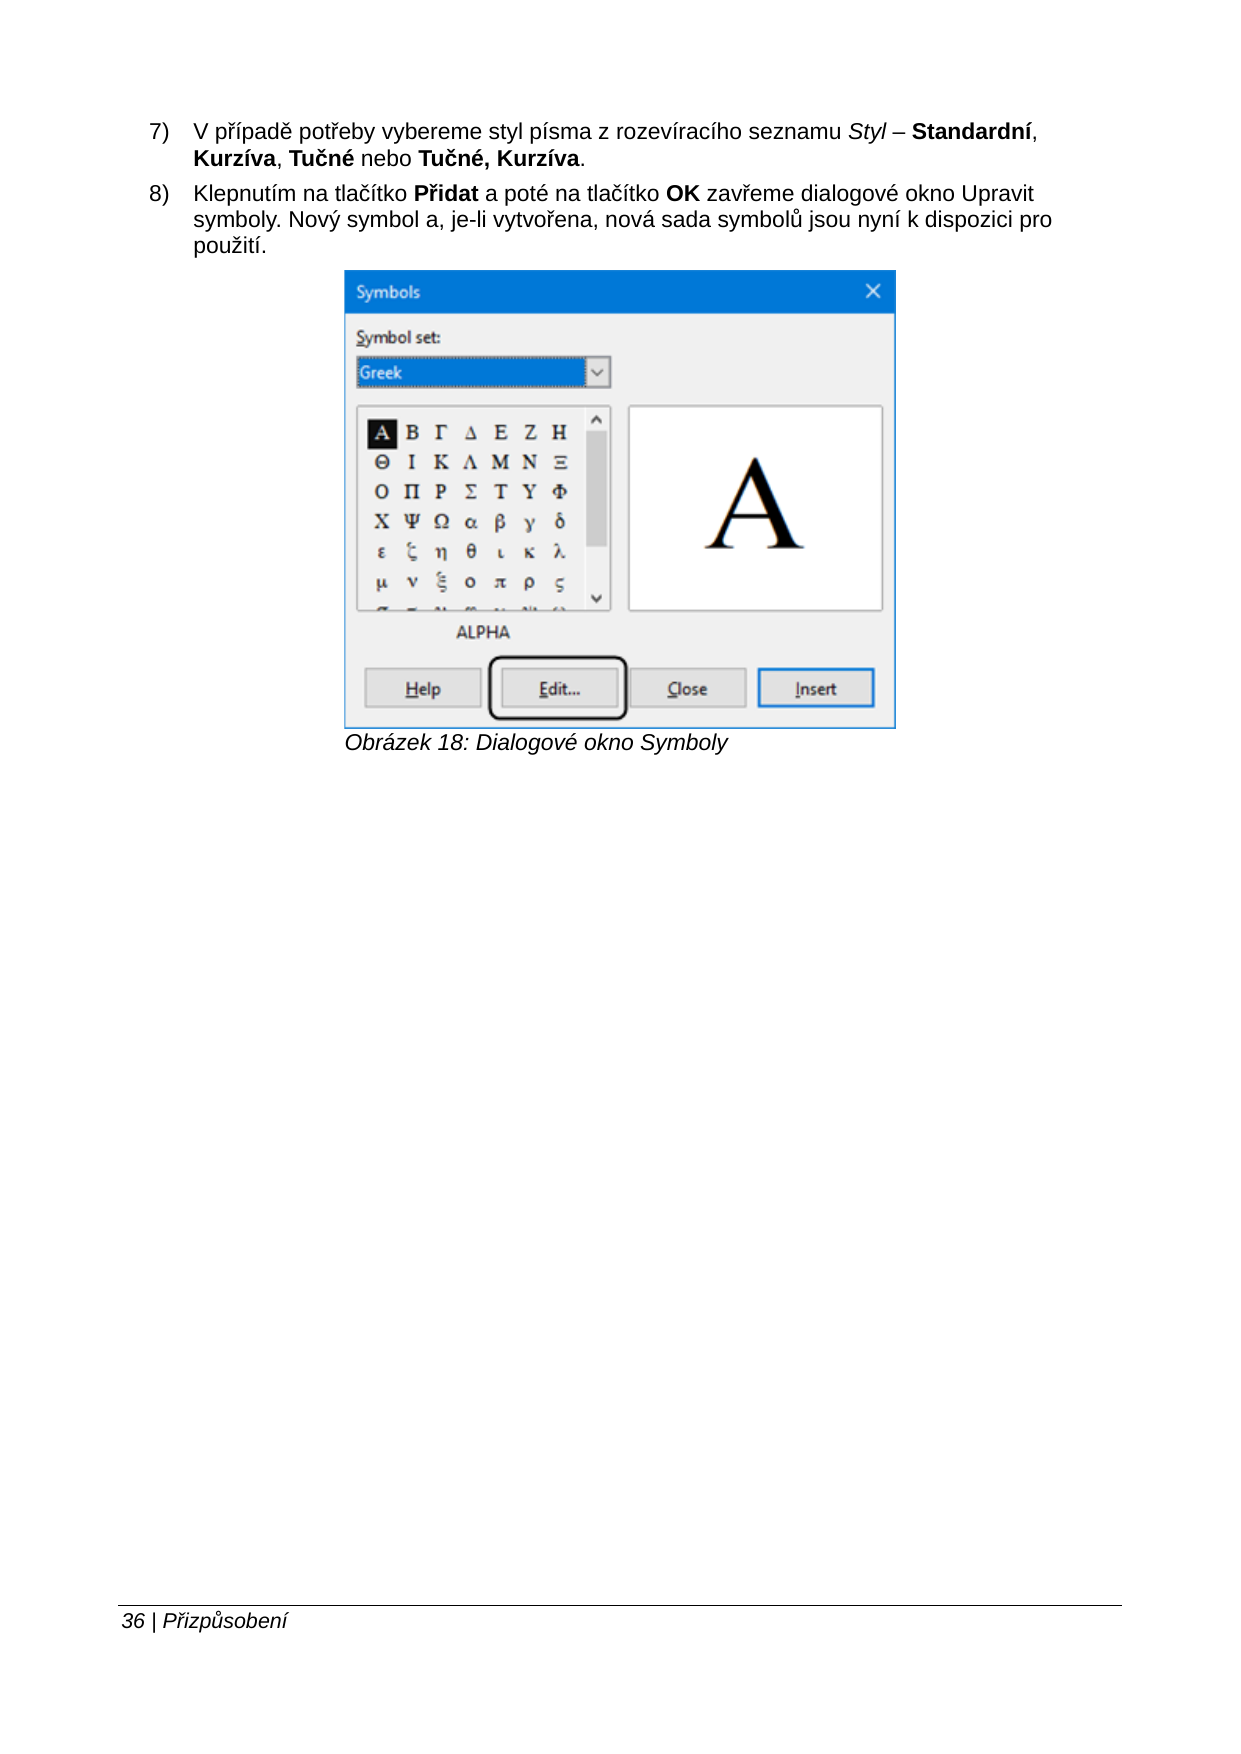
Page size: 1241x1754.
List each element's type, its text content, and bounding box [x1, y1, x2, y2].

picture [344, 270, 896, 729]
list V případě potřeby vybereme styl písma z rozevíracího seznamu Styl – Standardní, Kurzíva, Tučné nebo Tučné, Kurzíva. [169, 118, 1122, 171]
list Klepnutím na tlačítko Přidat a poté na tlačítko OK zavřeme dialogové okno Upravit symboly. Nový symbol a, je-li vytvořena, nová sada symbolů jsou nyní k dispozici pro použití. [169, 180, 1122, 259]
text Obrázek 18: Dialogové okno Symboly [344, 729, 896, 755]
